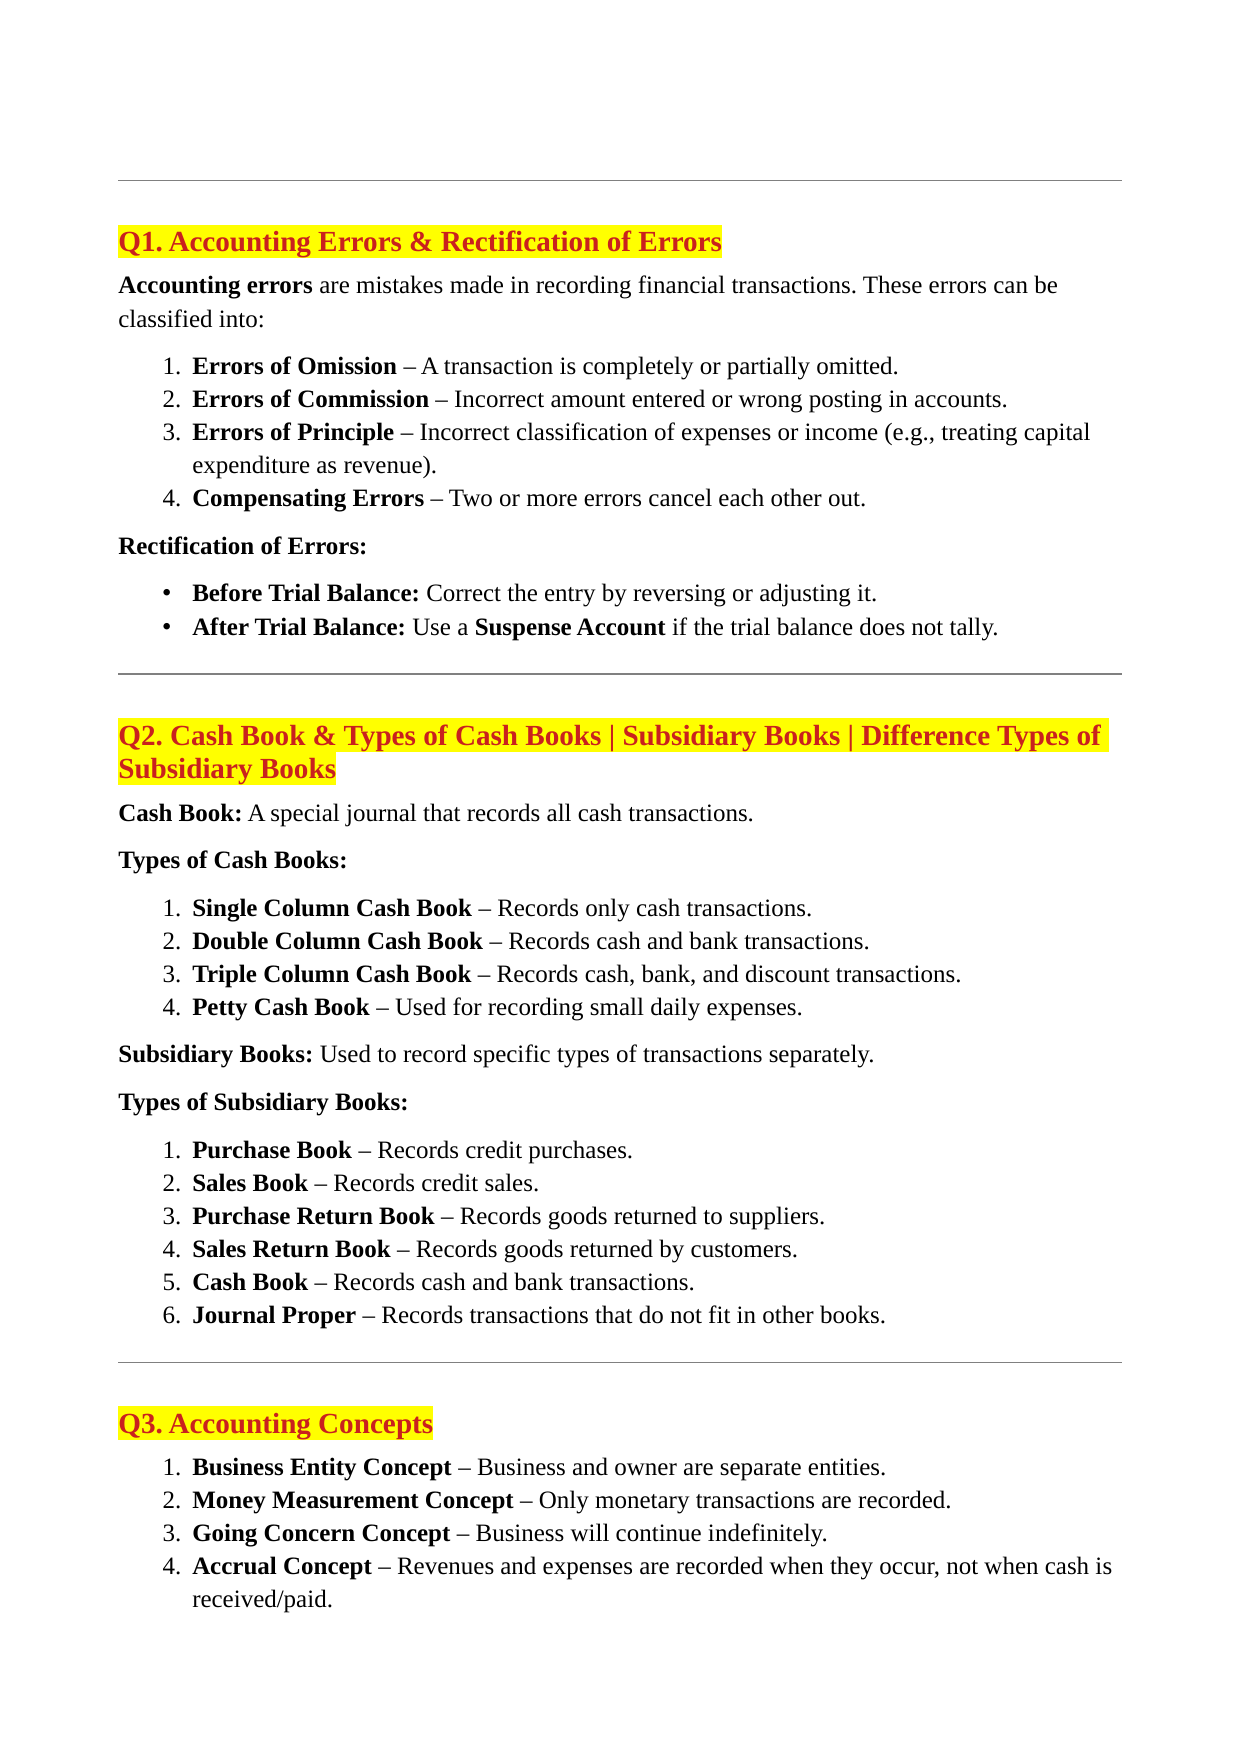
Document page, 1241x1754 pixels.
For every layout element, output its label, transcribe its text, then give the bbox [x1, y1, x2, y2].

text Rectification of Errors: [118, 531, 1122, 560]
list Single Column Cash Book – Records only cash transactions. [162, 893, 1122, 922]
subtitle Q3. Accounting Concepts [118, 1406, 1122, 1440]
list Sales Return Book – Records goods returned by customers. [162, 1234, 1122, 1262]
list Money Measurement Concept – Only monetary transactions are recorded. [162, 1485, 1122, 1514]
list Petty Cash Book – Used for recording small daily expenses. [162, 992, 1122, 1021]
list Before Trial Balance: Correct the entry by reversing or adjusting it. [162, 578, 1122, 607]
list Errors of Principle – Incorrect classification of expenses or income (e.g., treating capital expenditure as revenue). [162, 417, 1122, 479]
subtitle Q1. Accounting Errors & Rectification of Errors [118, 224, 1122, 258]
list Compensating Errors – Two or more errors cancel each other out. [162, 483, 1122, 512]
list Journal Proper – Records transactions that do not fit in other books. [162, 1300, 1122, 1328]
list Triple Column Cash Book – Records cash, bank, and discount transactions. [162, 959, 1122, 988]
list Double Column Cash Book – Records cash and bank transactions. [162, 926, 1122, 954]
list Going Concern Concept – Business will continue indefinitely. [162, 1518, 1122, 1547]
text Subsidiary Books: Used to record specific types of transactions separately. [118, 1039, 1122, 1068]
list Errors of Omission – A transaction is completely or partially omitted. [162, 351, 1122, 380]
list Purchase Book – Records credit purchases. [162, 1135, 1122, 1163]
list Accrual Concept – Revenues and expenses are recorded when they occur, not when cash is received/paid. [162, 1551, 1122, 1613]
list Errors of Commission – Incorrect amount entered or wrong posting in accounts. [162, 384, 1122, 413]
list Business Entity Concept – Business and owner are separate entities. [162, 1452, 1122, 1481]
list After Trial Balance: Use a Suspense Account if the trial balance does not tally. [162, 612, 1122, 640]
text Accounting errors are mistakes made in recording financial transactions. These errors can be classified into: [118, 271, 1122, 332]
text Types of Cash Books: [118, 845, 1122, 874]
list Purchase Return Book – Records goods returned to suppliers. [162, 1201, 1122, 1229]
list Cash Book – Records cash and bank transactions. [162, 1267, 1122, 1296]
subtitle Q2. Cash Book & Types of Cash Books | Subsidiary Books | Difference Types of Subsidiary Books [118, 718, 1122, 785]
text Cash Book: A special journal that records all cash transactions. [118, 798, 1122, 826]
text Types of Subsidiary Books: [118, 1087, 1122, 1116]
list Sales Book – Records credit sales. [162, 1168, 1122, 1196]
